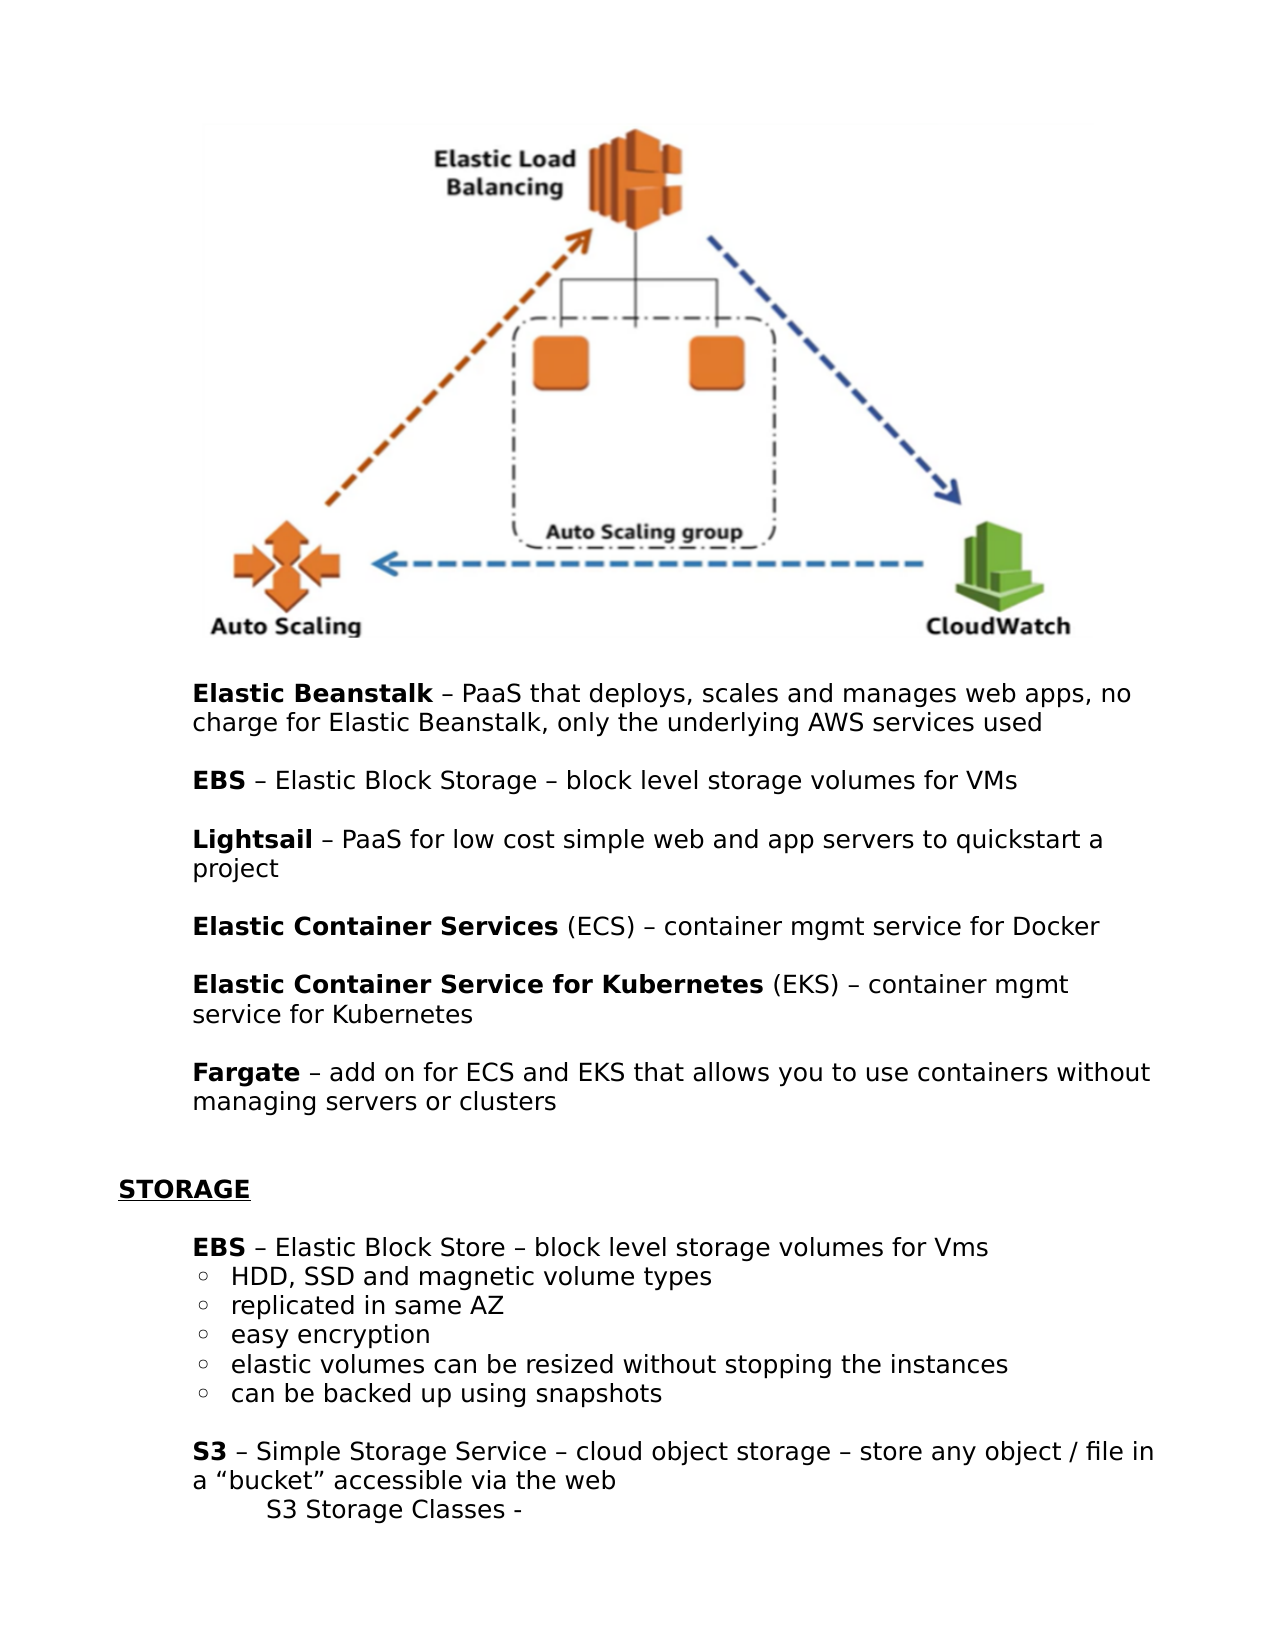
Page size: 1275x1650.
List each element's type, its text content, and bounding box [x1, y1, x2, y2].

text Elastic Container Service for Kubernetes (EKS) – container mgmt service for Kubernetes [192, 971, 1157, 1029]
text STORAGE [118, 1175, 1157, 1204]
list HDD, SSD and magnetic volume types [193, 1262, 1157, 1291]
text EBS – Elastic Block Storage – block level storage volumes for VMs [192, 766, 1157, 796]
text Elastic Container Services (ECS) – container mgmt service for Docker [192, 912, 1157, 941]
list can be backed up using snapshots [193, 1379, 1157, 1408]
text Elastic Beanstalk – PaaS that deploys, scales and manages web apps, no charge for Elastic Beanstalk, only the underlying AWS services used [192, 679, 1157, 737]
list replicated in same AZ [193, 1291, 1157, 1321]
list easy encryption [193, 1321, 1157, 1350]
text Lightsail – PaaS for low cost simple web and app servers to quickstart a project [192, 825, 1157, 883]
list elastic volumes can be resized without stopping the instances [193, 1350, 1157, 1379]
text EBS – Elastic Block Store – block level storage volumes for Vms [118, 1233, 1157, 1262]
picture [166, 118, 1109, 650]
text S3 – Simple Storage Service – cloud object storage – store any object / file in a “bucket” accessible via the web [192, 1437, 1157, 1496]
text Fargate – add on for ECS and EKS that allows you to use containers without managing servers or clusters [192, 1058, 1157, 1116]
text S3 Storage Classes - [192, 1496, 1157, 1525]
